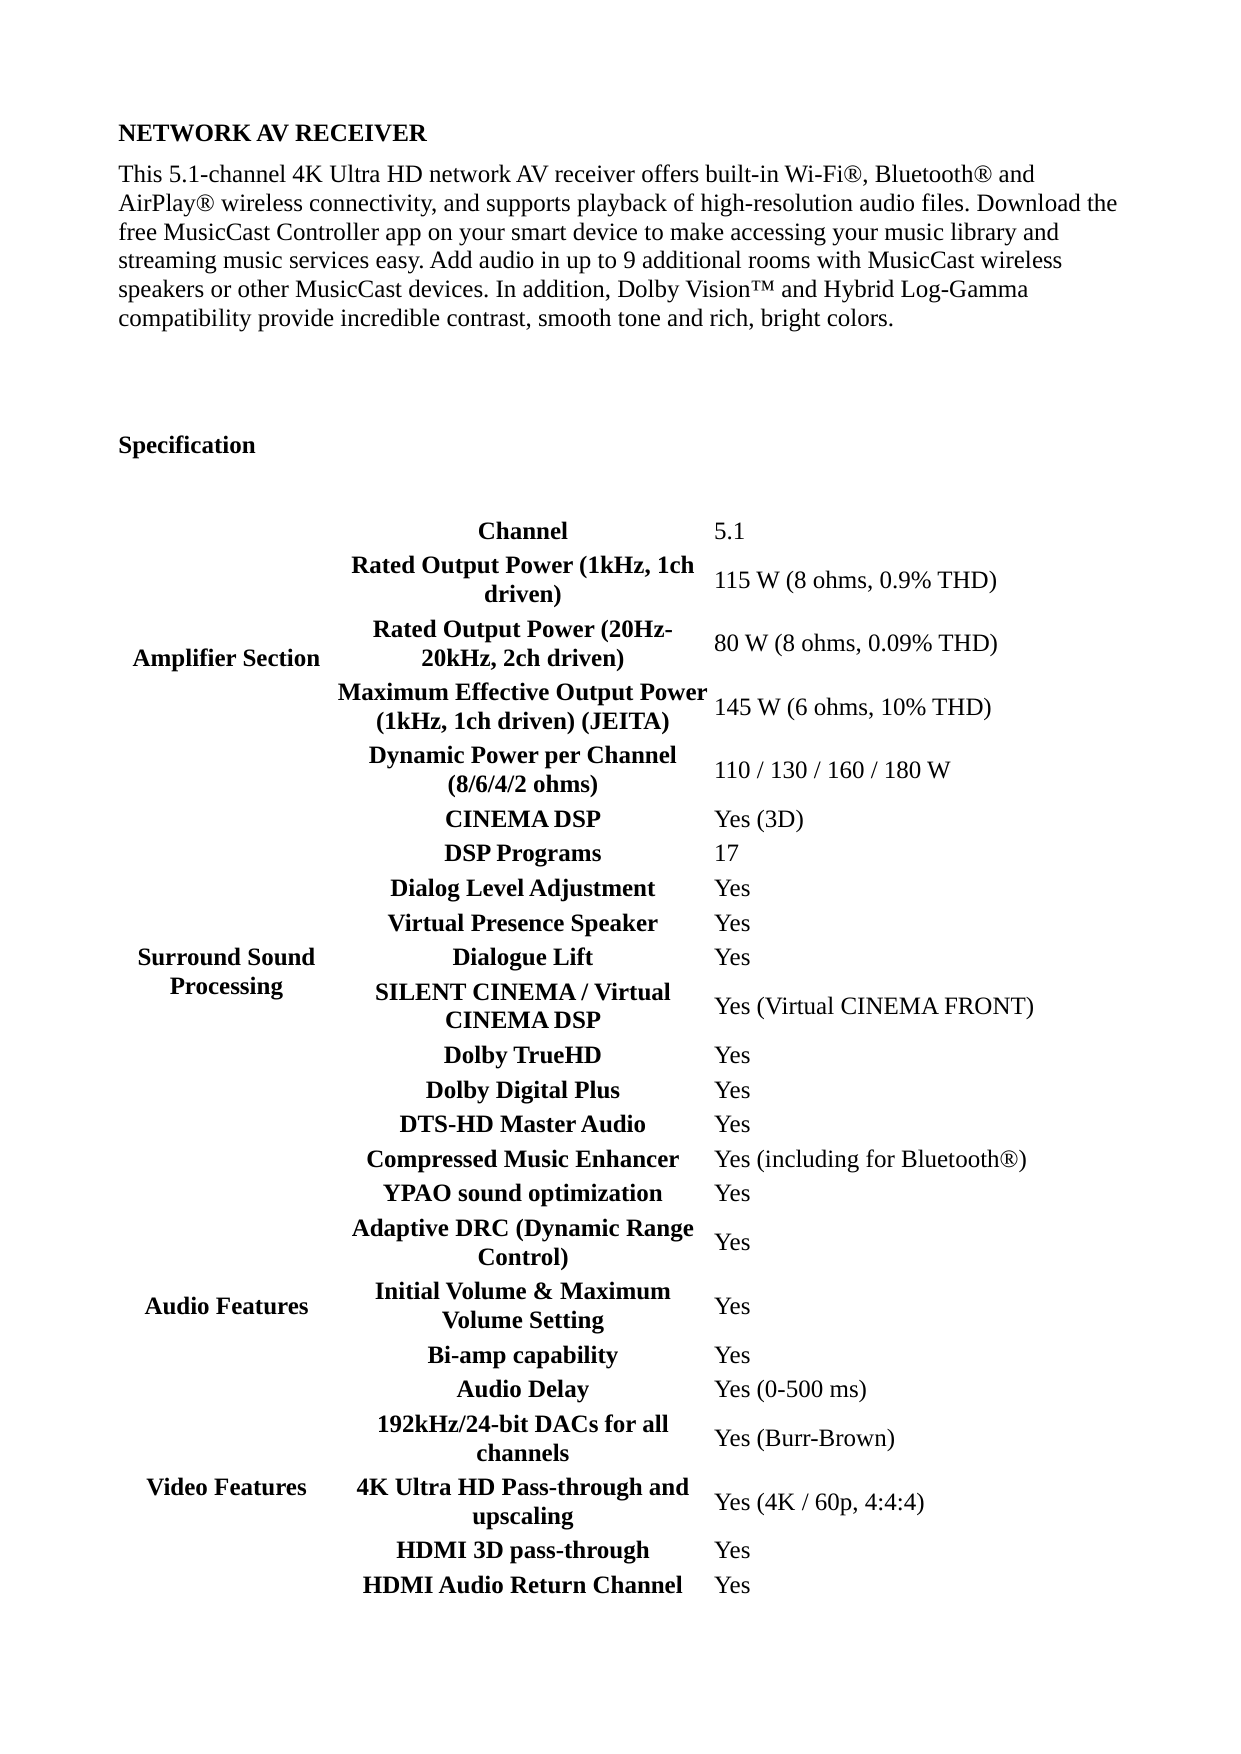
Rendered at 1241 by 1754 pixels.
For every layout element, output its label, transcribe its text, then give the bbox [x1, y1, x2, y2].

table_cell Yes (Virtual CINEMA FRONT) [711, 974, 1122, 1037]
table_cell 115 W (8 ohms, 0.9% THD) [711, 548, 1122, 611]
table_cell Initial Volume & Maximum Volume Setting [335, 1274, 711, 1337]
table_cell Yes (4K / 60p, 4:4:4) [711, 1469, 1122, 1533]
table_cell 145 W (6 ohms, 10% THD) [711, 674, 1122, 738]
table_header Channel [335, 513, 711, 548]
table_cell Dialog Level Adjustment [335, 870, 711, 905]
table_cell Yes [711, 1176, 1122, 1210]
table_cell 80 W (8 ohms, 0.09% THD) [711, 611, 1122, 674]
table_cell 110 / 130 / 160 / 180 W [711, 738, 1122, 801]
table_cell Yes [711, 870, 1122, 905]
table_cell Rated Output Power (20Hz-20kHz, 2ch driven) [335, 611, 711, 674]
table_cell Bi-amp capability [335, 1337, 711, 1371]
table_cell Audio Delay [335, 1371, 711, 1406]
table_cell HDMI Audio Return Channel [335, 1567, 711, 1602]
table_header Amplifier Section [118, 513, 334, 801]
table_cell Yes [711, 1106, 1122, 1141]
table_cell Yes [711, 939, 1122, 974]
table_cell YPAO sound optimization [335, 1176, 711, 1210]
table_cell Compressed Music Enhancer [335, 1141, 711, 1176]
table_cell Yes (including for Bluetooth®) [711, 1141, 1122, 1176]
table_cell DTS-HD Master Audio [335, 1106, 711, 1141]
table_cell Yes [711, 1072, 1122, 1106]
table_cell SILENT CINEMA / Virtual CINEMA DSP [335, 974, 711, 1037]
table_cell Surround Sound Processing [118, 801, 334, 1141]
table_cell Yes [711, 1037, 1122, 1072]
table_cell Yes (3D) [711, 801, 1122, 836]
table_cell 192kHz/24-bit DACs for all channels [335, 1406, 711, 1469]
table_cell Maximum Effective Output Power (1kHz, 1ch driven) (JEITA) [335, 674, 711, 738]
table_cell Virtual Presence Speaker [335, 905, 711, 939]
table_cell Yes [711, 1337, 1122, 1371]
table_cell 17 [711, 836, 1122, 870]
text NETWORK AV RECEIVER [118, 118, 1122, 147]
table_cell Dolby Digital Plus [335, 1072, 711, 1106]
table_cell Dolby TrueHD [335, 1037, 711, 1072]
table_cell Yes (Burr-Brown) [711, 1406, 1122, 1469]
table_cell Adaptive DRC (Dynamic Range Control) [335, 1210, 711, 1273]
table_header 5.1 [711, 513, 1122, 548]
table_cell Dynamic Power per Channel (8/6/4/2 ohms) [335, 738, 711, 801]
table_cell Audio Features [118, 1141, 334, 1469]
text Specification [118, 431, 1122, 459]
table_cell 4K Ultra HD Pass-through and upscaling [335, 1469, 711, 1533]
table_cell Yes [711, 1567, 1122, 1602]
table_cell Yes [711, 905, 1122, 939]
table_cell Yes [711, 1533, 1122, 1567]
table_cell HDMI 3D pass-through [335, 1533, 711, 1567]
table_cell Yes [711, 1274, 1122, 1337]
text This 5.1-channel 4K Ultra HD network AV receiver offers built-in Wi-Fi®, Bluetooth® and AirPlay® wireless connectivity, and supports playback of high-resolution audio files. Download the free MusicCast Controller app on your smart device to make accessing your music library and streaming music services easy. Add audio in up to 9 additional rooms with MusicCast wireless speakers or other MusicCast devices. In addition, Dolby Vision™ and Hybrid Log-Gamma compatibility provide incredible contrast, smooth tone and rich, bright colors. [118, 159, 1122, 332]
table_cell Video Features [118, 1469, 334, 1602]
table_cell Yes [711, 1210, 1122, 1273]
table_cell Dialogue Lift [335, 939, 711, 974]
table_cell CINEMA DSP [335, 801, 711, 836]
table_cell DSP Programs [335, 836, 711, 870]
table_cell Rated Output Power (1kHz, 1ch driven) [335, 548, 711, 611]
table_cell Yes (0-500 ms) [711, 1371, 1122, 1406]
